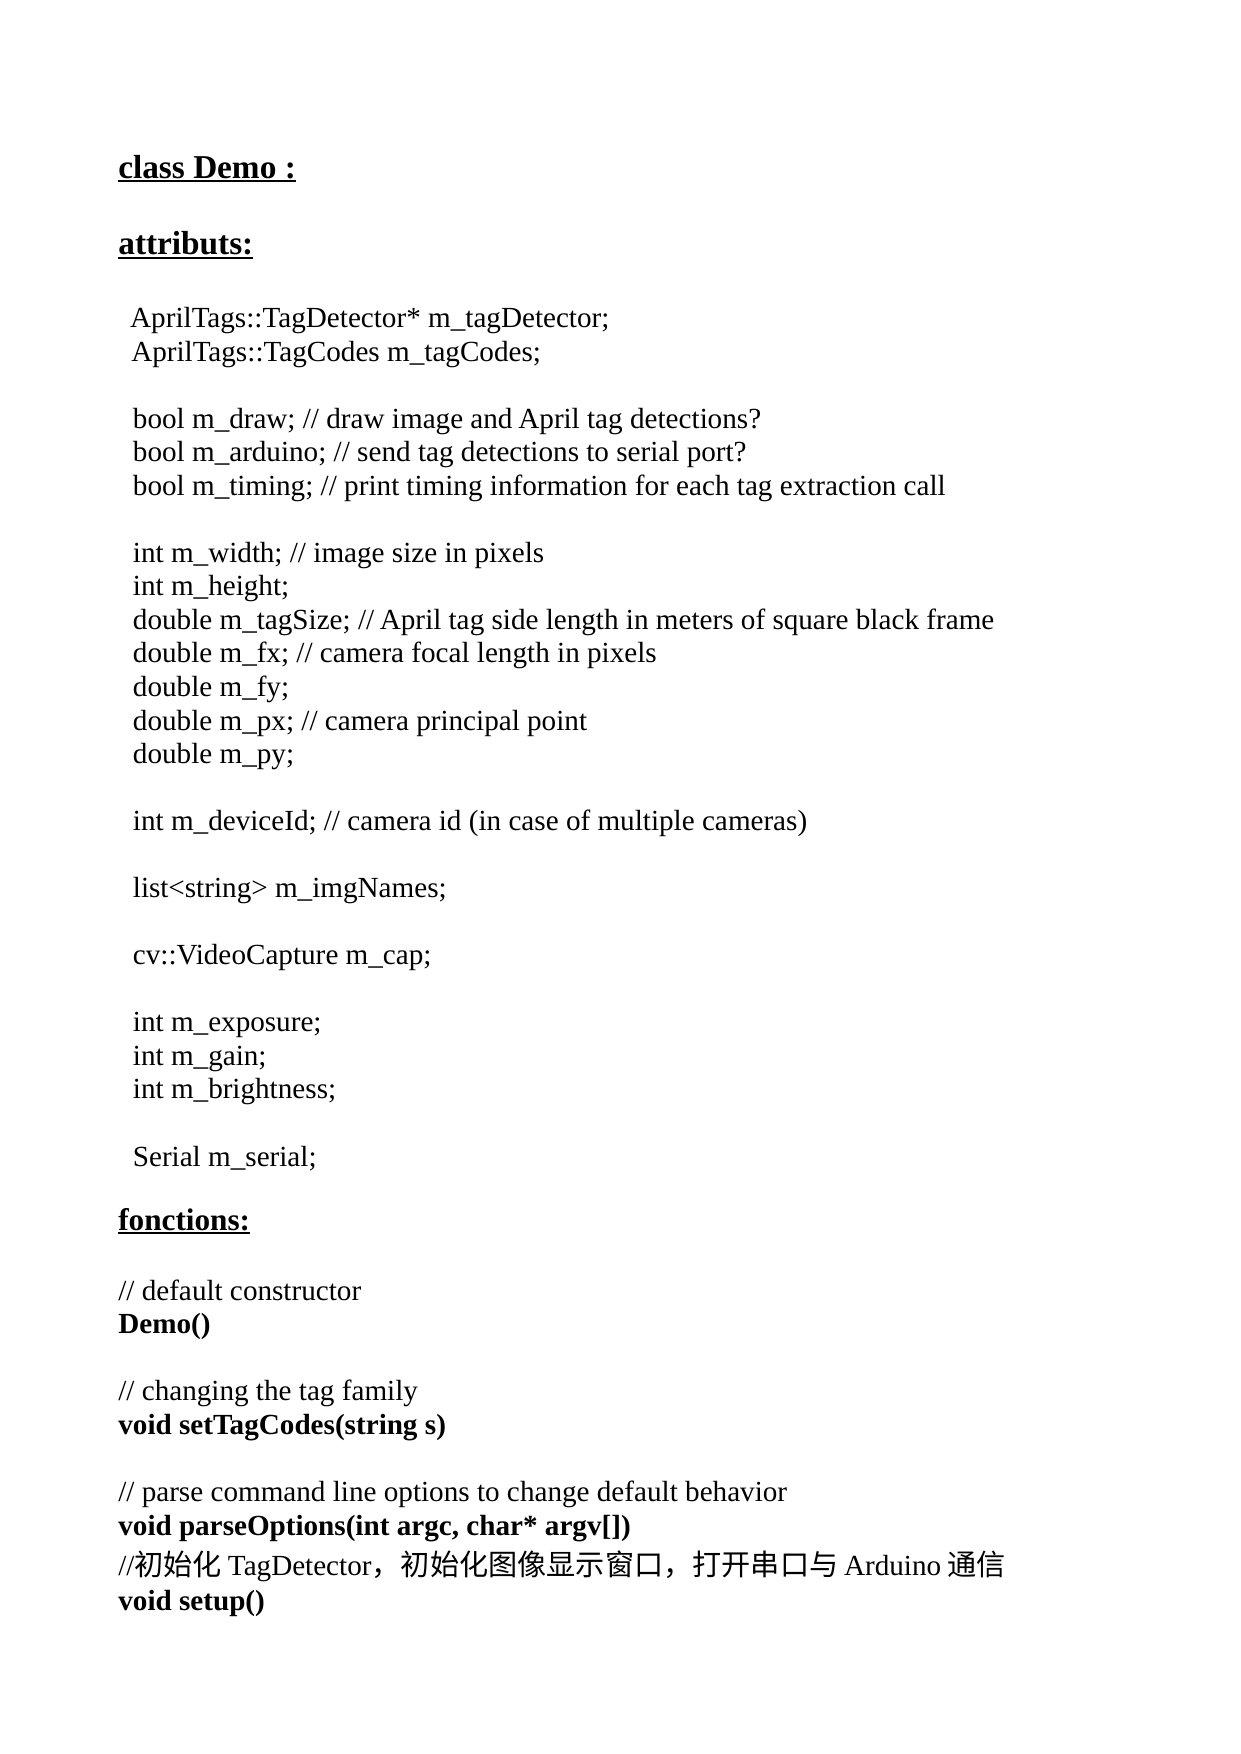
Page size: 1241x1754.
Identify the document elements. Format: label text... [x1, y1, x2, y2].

text //初始化TagDetector，初始化图像显示窗口，打开串口与Arduino通信 [118, 1541, 1122, 1583]
text list<string> m_imgNames; [118, 870, 1122, 904]
text int m_brightness; [118, 1072, 1122, 1105]
text Serial m_serial; [118, 1139, 1122, 1172]
text fonctions: [118, 1201, 1122, 1237]
text attributs: [118, 223, 1122, 262]
text int m_gain; [118, 1038, 1122, 1072]
text AprilTags::TagCodes m_tagCodes; [118, 334, 1122, 367]
text AprilTags::TagDetector* m_tagDetector; [118, 300, 1122, 334]
text int m_width; // image size in pixels [118, 535, 1122, 568]
text bool m_arduino; // send tag detections to serial port? [118, 434, 1122, 468]
text double m_px; // camera principal point [118, 703, 1122, 736]
text double m_fy; [118, 669, 1122, 703]
text // parse command line options to change default behavior [118, 1474, 1122, 1508]
text int m_exposure; [118, 1004, 1122, 1038]
text int m_height; [118, 568, 1122, 602]
text void setup() [118, 1583, 1122, 1617]
text // changing the tag family [118, 1373, 1122, 1407]
text bool m_timing; // print timing information for each tag extraction call [118, 468, 1122, 501]
text Demo() [118, 1306, 1122, 1340]
text cv::VideoCapture m_cap; [118, 937, 1122, 971]
text double m_fx; // camera focal length in pixels [118, 636, 1122, 669]
text void setTagCodes(string s) [118, 1407, 1122, 1441]
text // default constructor [118, 1273, 1122, 1306]
text void parseOptions(int argc, char* argv[]) [118, 1508, 1122, 1541]
text double m_tagSize; // April tag side length in meters of square black frame [118, 602, 1122, 636]
text int m_deviceId; // camera id (in case of multiple cameras) [118, 803, 1122, 837]
text double m_py; [118, 736, 1122, 770]
text bool m_draw; // draw image and April tag detections? [118, 401, 1122, 434]
text class Demo : [118, 147, 1122, 185]
